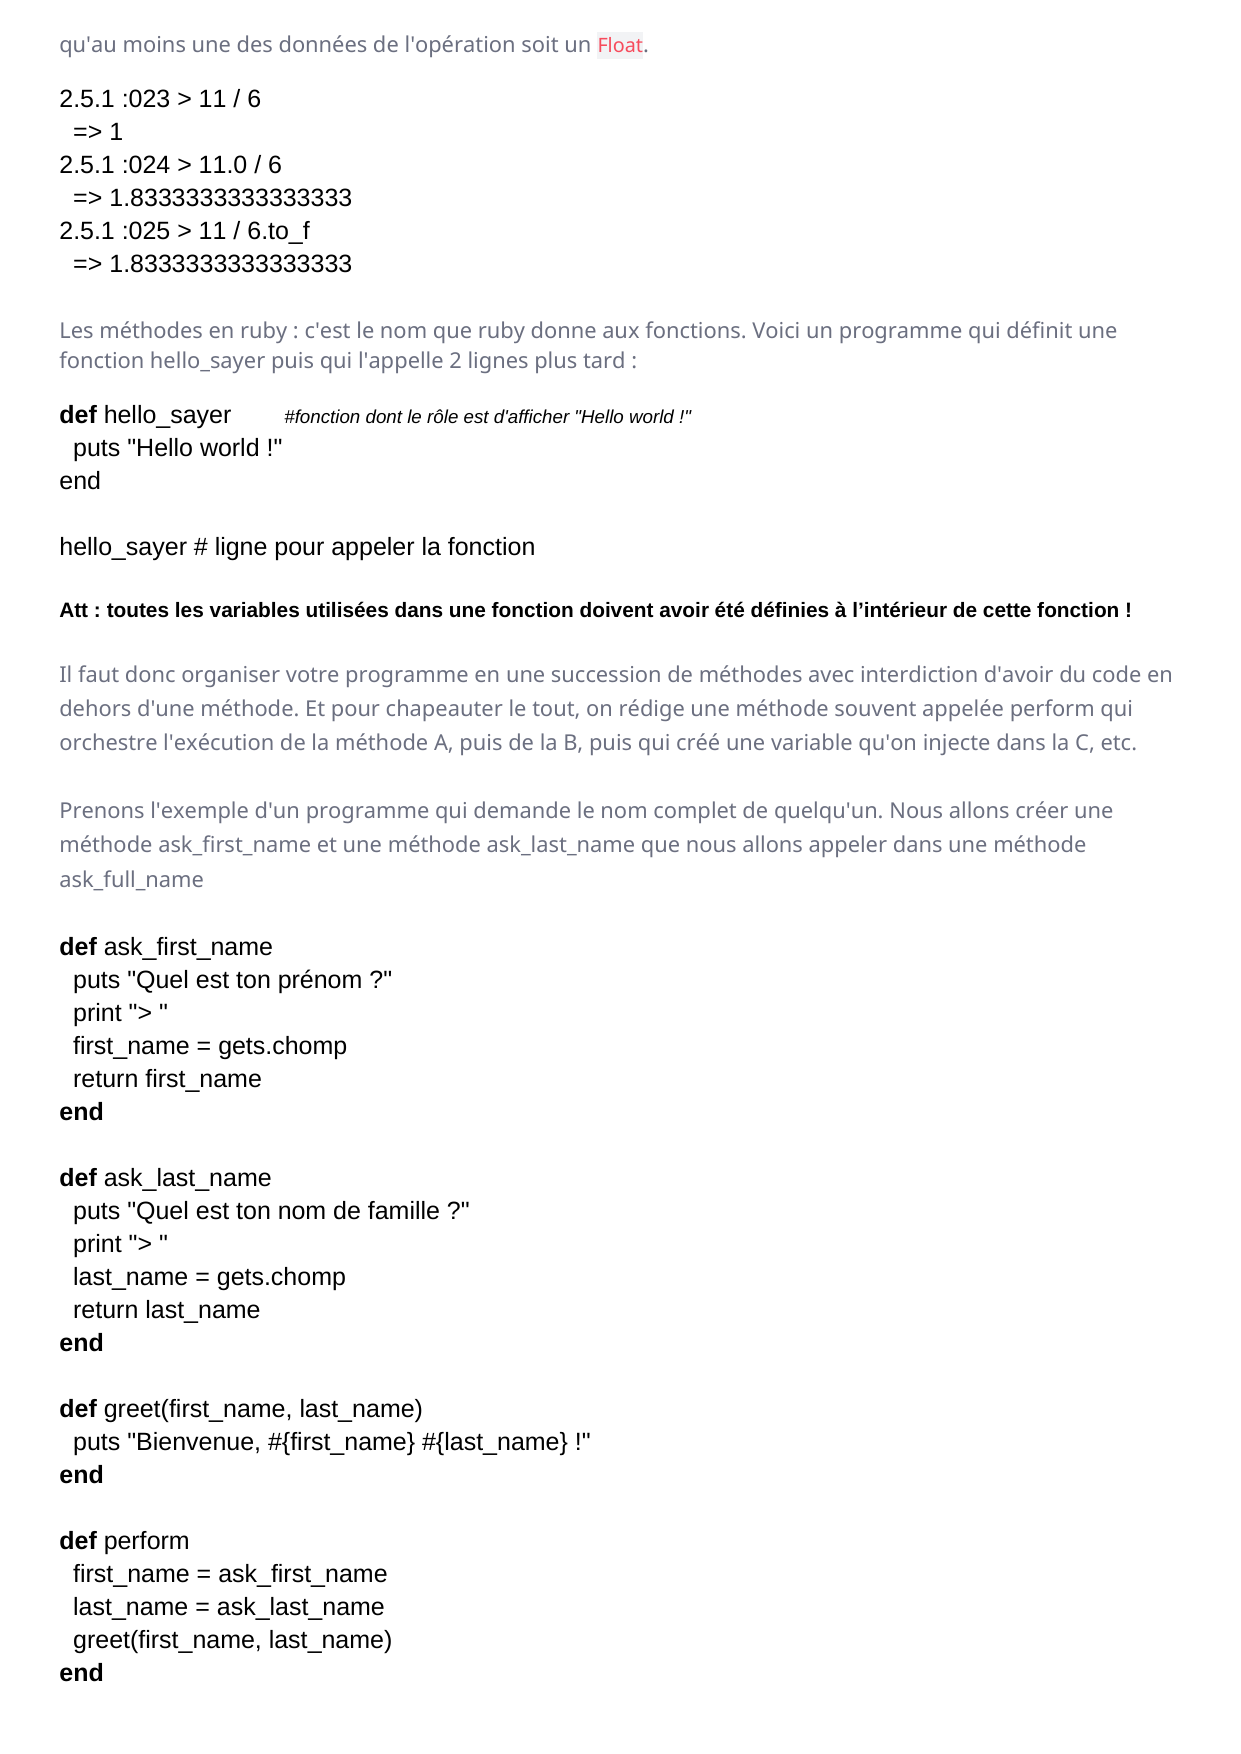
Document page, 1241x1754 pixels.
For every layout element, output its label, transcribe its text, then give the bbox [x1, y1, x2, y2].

text end [59, 1658, 1181, 1687]
text hello_sayer # ligne pour appeler la fonction [59, 532, 1181, 561]
text return first_name [59, 1064, 1181, 1093]
text def ask_first_name [59, 932, 1181, 961]
text puts "Quel est ton nom de famille ?" [59, 1196, 1181, 1225]
text def perform [59, 1526, 1181, 1555]
text def ask_last_name [59, 1163, 1181, 1192]
text print "> " [59, 998, 1181, 1027]
text Prenons l'exemple d'un programme qui demande le nom complet de quelqu'un. Nous allons créer une méthode ask_first_name et une méthode ask_last_name que nous allons appeler dans une méthode ask_full_name [59, 795, 1181, 893]
text print "> " [59, 1229, 1181, 1258]
text puts "Quel est ton prénom ?" [59, 965, 1181, 994]
text => 1.8333333333333333 [59, 249, 1181, 278]
text end [59, 1097, 1181, 1126]
text def hello_sayer #fonction dont le rôle est d'afficher "Hello world !" [59, 400, 1181, 429]
text 2.5.1 :023 > 11 / 6 [59, 84, 1181, 113]
text first_name = gets.chomp [59, 1031, 1181, 1060]
text qu'au moins une des données de l'opération soit un Float. [59, 29, 1181, 59]
text first_name = ask_first_name [59, 1559, 1181, 1588]
text Att : toutes les variables utilisées dans une fonction doivent avoir été définies à l’intérieur de cette fonction ! [59, 598, 1181, 622]
text end [59, 1460, 1181, 1489]
text puts "Hello world !" [59, 433, 1181, 462]
text end [59, 1328, 1181, 1357]
text 2.5.1 :024 > 11.0 / 6 [59, 150, 1181, 179]
text => 1 [59, 117, 1181, 146]
text 2.5.1 :025 > 11 / 6.to_f [59, 216, 1181, 245]
text return last_name [59, 1295, 1181, 1324]
text def greet(first_name, last_name) [59, 1394, 1181, 1423]
text greet(first_name, last_name) [59, 1625, 1181, 1654]
text Les méthodes en ruby : c'est le nom que ruby donne aux fonctions. Voici un programme qui définit une fonction hello_sayer puis qui l'appelle 2 lignes plus tard : [59, 315, 1181, 375]
text last_name = ask_last_name [59, 1592, 1181, 1621]
text end [59, 466, 1181, 495]
text => 1.8333333333333333 [59, 183, 1181, 212]
text last_name = gets.chomp [59, 1262, 1181, 1291]
text puts "Bienvenue, #{first_name} #{last_name} !" [59, 1427, 1181, 1456]
text Il faut donc organiser votre programme en une succession de méthodes avec interdiction d'avoir du code en dehors d'une méthode. Et pour chapeauter le tout, on rédige une méthode souvent appelée perform qui orchestre l'exécution de la méthode A, puis de la B, puis qui créé une variable qu'on injecte dans la C, etc. [59, 659, 1181, 757]
